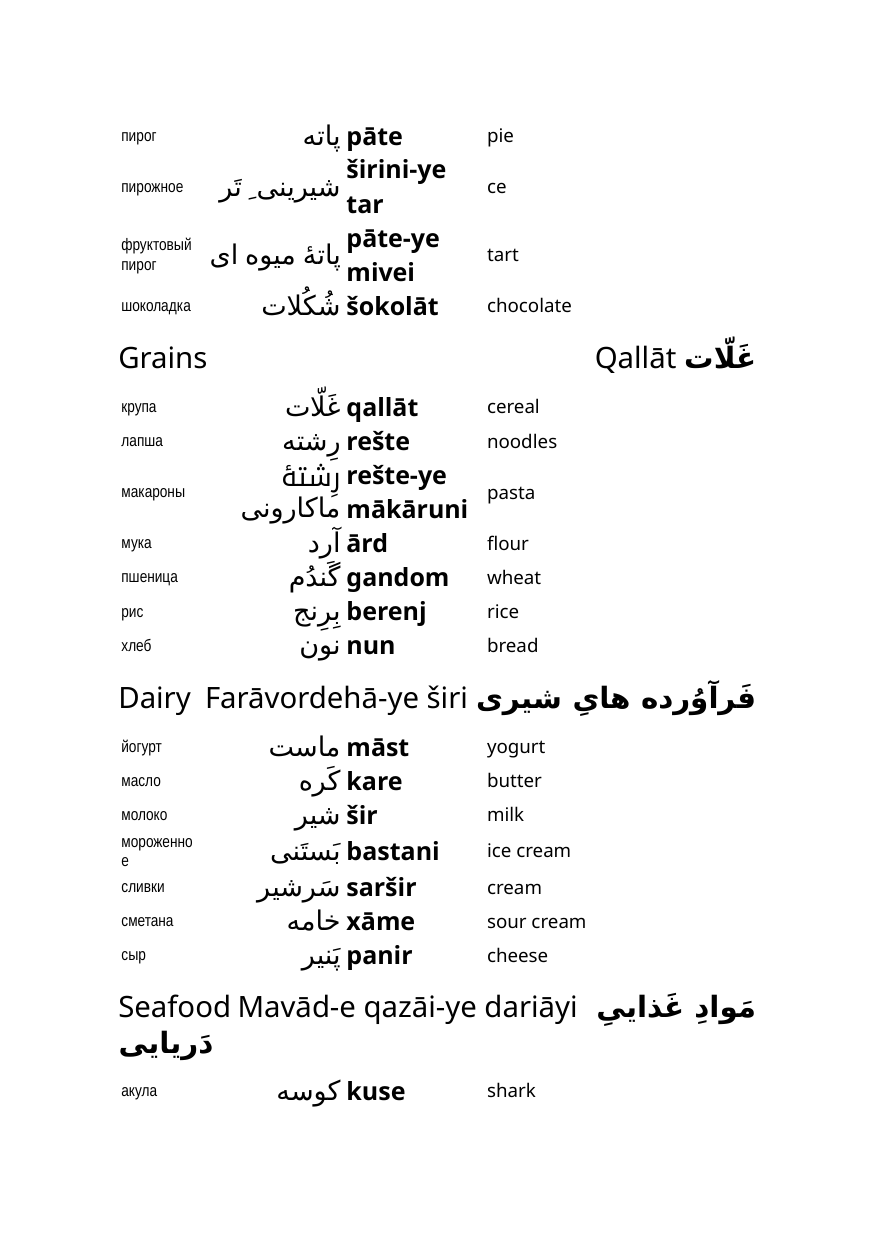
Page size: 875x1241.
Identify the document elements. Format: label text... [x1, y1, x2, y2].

table_header yogurt [484, 729, 596, 763]
table_cell pasta [484, 458, 596, 526]
table_header qallāt [343, 390, 484, 424]
table_cell شیر [203, 797, 343, 831]
table_cell گَندُم [203, 560, 343, 594]
table_cell cream [484, 870, 596, 904]
table_cell kare [343, 763, 484, 797]
subtitle Seafood Mavād-e qazāi-ye dariāyi مَوادِ غَذاییِ دَریایی [118, 986, 756, 1061]
table_cell пирожное [118, 152, 202, 220]
table_cell хлеб [118, 628, 202, 662]
table_cell rešte [343, 424, 484, 458]
table_cell пирог [118, 118, 202, 152]
table_header акула [118, 1073, 202, 1107]
table_cell шоколадка [118, 289, 202, 322]
table_cell بِرِنج [203, 594, 343, 628]
table_cell شیرینی ِ تَر [203, 152, 343, 220]
table_cell сметана [118, 904, 202, 938]
table_cell milk [484, 797, 596, 831]
table_cell پاته [203, 118, 343, 152]
table_cell رِشته [203, 424, 343, 458]
table_cell рис [118, 594, 202, 628]
table_header крупа [118, 390, 202, 424]
table_cell bread [484, 628, 596, 662]
table_cell nun [343, 628, 484, 662]
table_cell bastani [343, 831, 484, 870]
table_cell сыр [118, 938, 202, 972]
table_cell wheat [484, 560, 596, 594]
table_cell chocolate [484, 289, 596, 322]
table_cell ārd [343, 526, 484, 560]
table_cell ice cream [484, 831, 596, 870]
table_cell ce [484, 152, 596, 220]
table_cell سَرشیر [203, 870, 343, 904]
table_cell noodles [484, 424, 596, 458]
table_cell фруктовый пирог [118, 220, 202, 288]
table_cell молоко [118, 797, 202, 831]
table_cell šokolāt [343, 289, 484, 322]
table_cell мука [118, 526, 202, 560]
table_cell gandom [343, 560, 484, 594]
table_cell رِشتۀ ماکارونی [203, 458, 343, 526]
table_cell rice [484, 594, 596, 628]
table_cell pāte-ye mivei [343, 220, 484, 288]
table_cell мороженное [118, 831, 202, 870]
table_cell آرد [203, 526, 343, 560]
table_cell butter [484, 763, 596, 797]
table_cell panir [343, 938, 484, 972]
table_header کوسه [203, 1073, 343, 1107]
subtitle Grains Qallāt غَلّات [118, 337, 756, 377]
table_header māst [343, 729, 484, 763]
table_header ماست [203, 729, 343, 763]
table_cell flour [484, 526, 596, 560]
table_cell макароны [118, 458, 202, 526]
table_cell شُکُلات [203, 289, 343, 322]
table_cell cheese [484, 938, 596, 972]
table_cell širini-ye tar [343, 152, 484, 220]
table_cell šir [343, 797, 484, 831]
table_cell نون [203, 628, 343, 662]
table_header kuse [343, 1073, 484, 1107]
table_cell پاتۀ میوه ای [203, 220, 343, 288]
table_cell лапша [118, 424, 202, 458]
table_header shark [484, 1073, 596, 1107]
table_cell saršir [343, 870, 484, 904]
table_cell berenj [343, 594, 484, 628]
table_cell بَستَنی [203, 831, 343, 870]
table_cell масло [118, 763, 202, 797]
table_cell пшеница [118, 560, 202, 594]
table_header йогурт [118, 729, 202, 763]
subtitle Dairy Farāvordehā-ye širi فَرآوُرده هایِ شیری [118, 677, 756, 717]
table_cell پَنیر [203, 938, 343, 972]
table_cell xāme [343, 904, 484, 938]
table_cell کَره [203, 763, 343, 797]
table_cell pāte [343, 118, 484, 152]
table_header غَلّات [203, 390, 343, 424]
table_cell rešte-ye mākāruni [343, 458, 484, 526]
table_cell sour cream [484, 904, 596, 938]
table_cell خامه [203, 904, 343, 938]
table_cell tart [484, 220, 596, 288]
table_header cereal [484, 390, 596, 424]
table_cell сливки [118, 870, 202, 904]
table_cell pie [484, 118, 596, 152]
